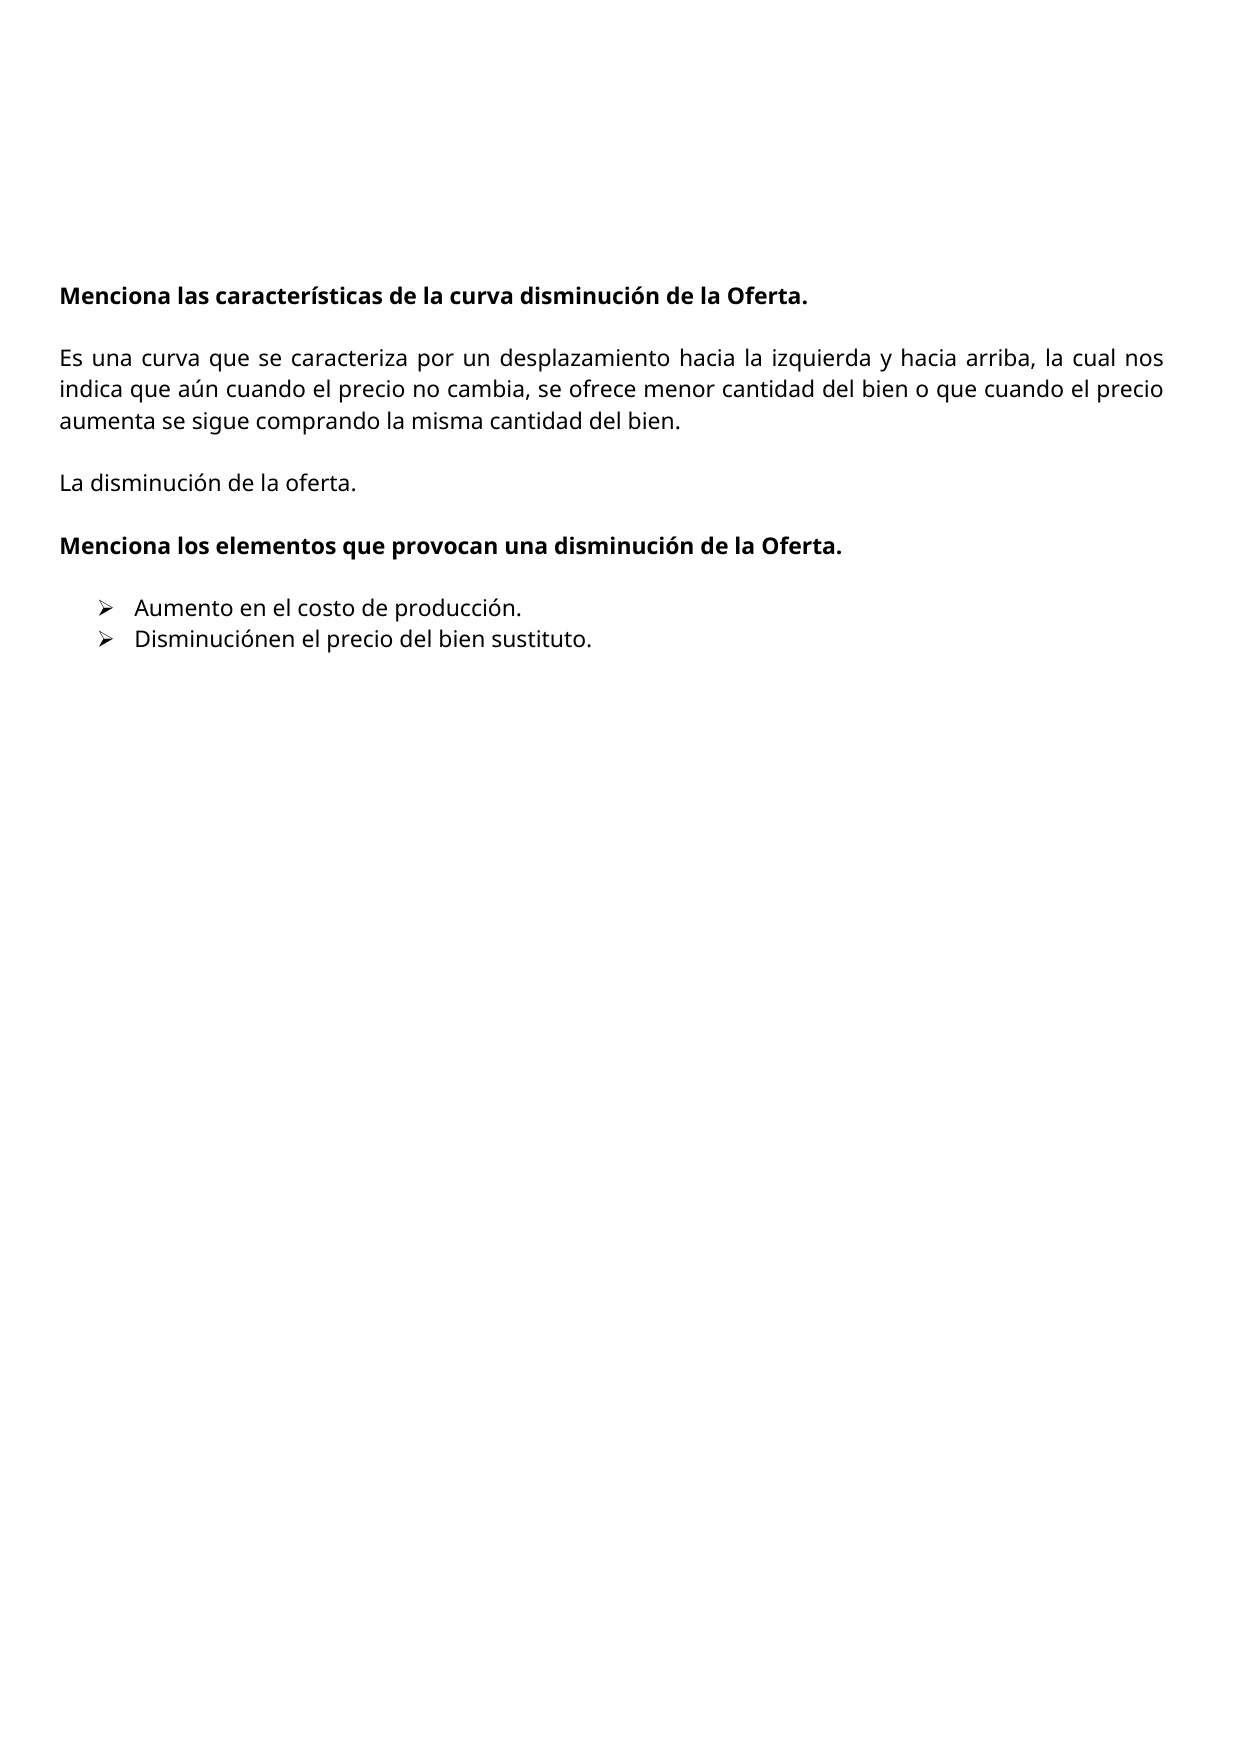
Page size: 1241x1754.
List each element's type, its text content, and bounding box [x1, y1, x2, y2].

subtitle Aumento en el costo de producción. [97, 592, 1165, 623]
subtitle Menciona las características de la curva disminución de la Oferta. [59, 279, 1165, 311]
subtitle Es una curva que se caracteriza por un desplazamiento hacia la izquierda y hacia arriba, la cual nos indica que aún cuando el precio no cambia, se ofrece menor cantidad del bien o que cuando el precio aumenta se sigue comprando la misma cantidad del bien. [59, 342, 1165, 436]
subtitle La disminución de la oferta. [59, 467, 1165, 498]
subtitle Disminuciónen el precio del bien sustituto. [97, 623, 1165, 654]
subtitle Menciona los elementos que provocan una disminución de la Oferta. [59, 529, 1165, 561]
